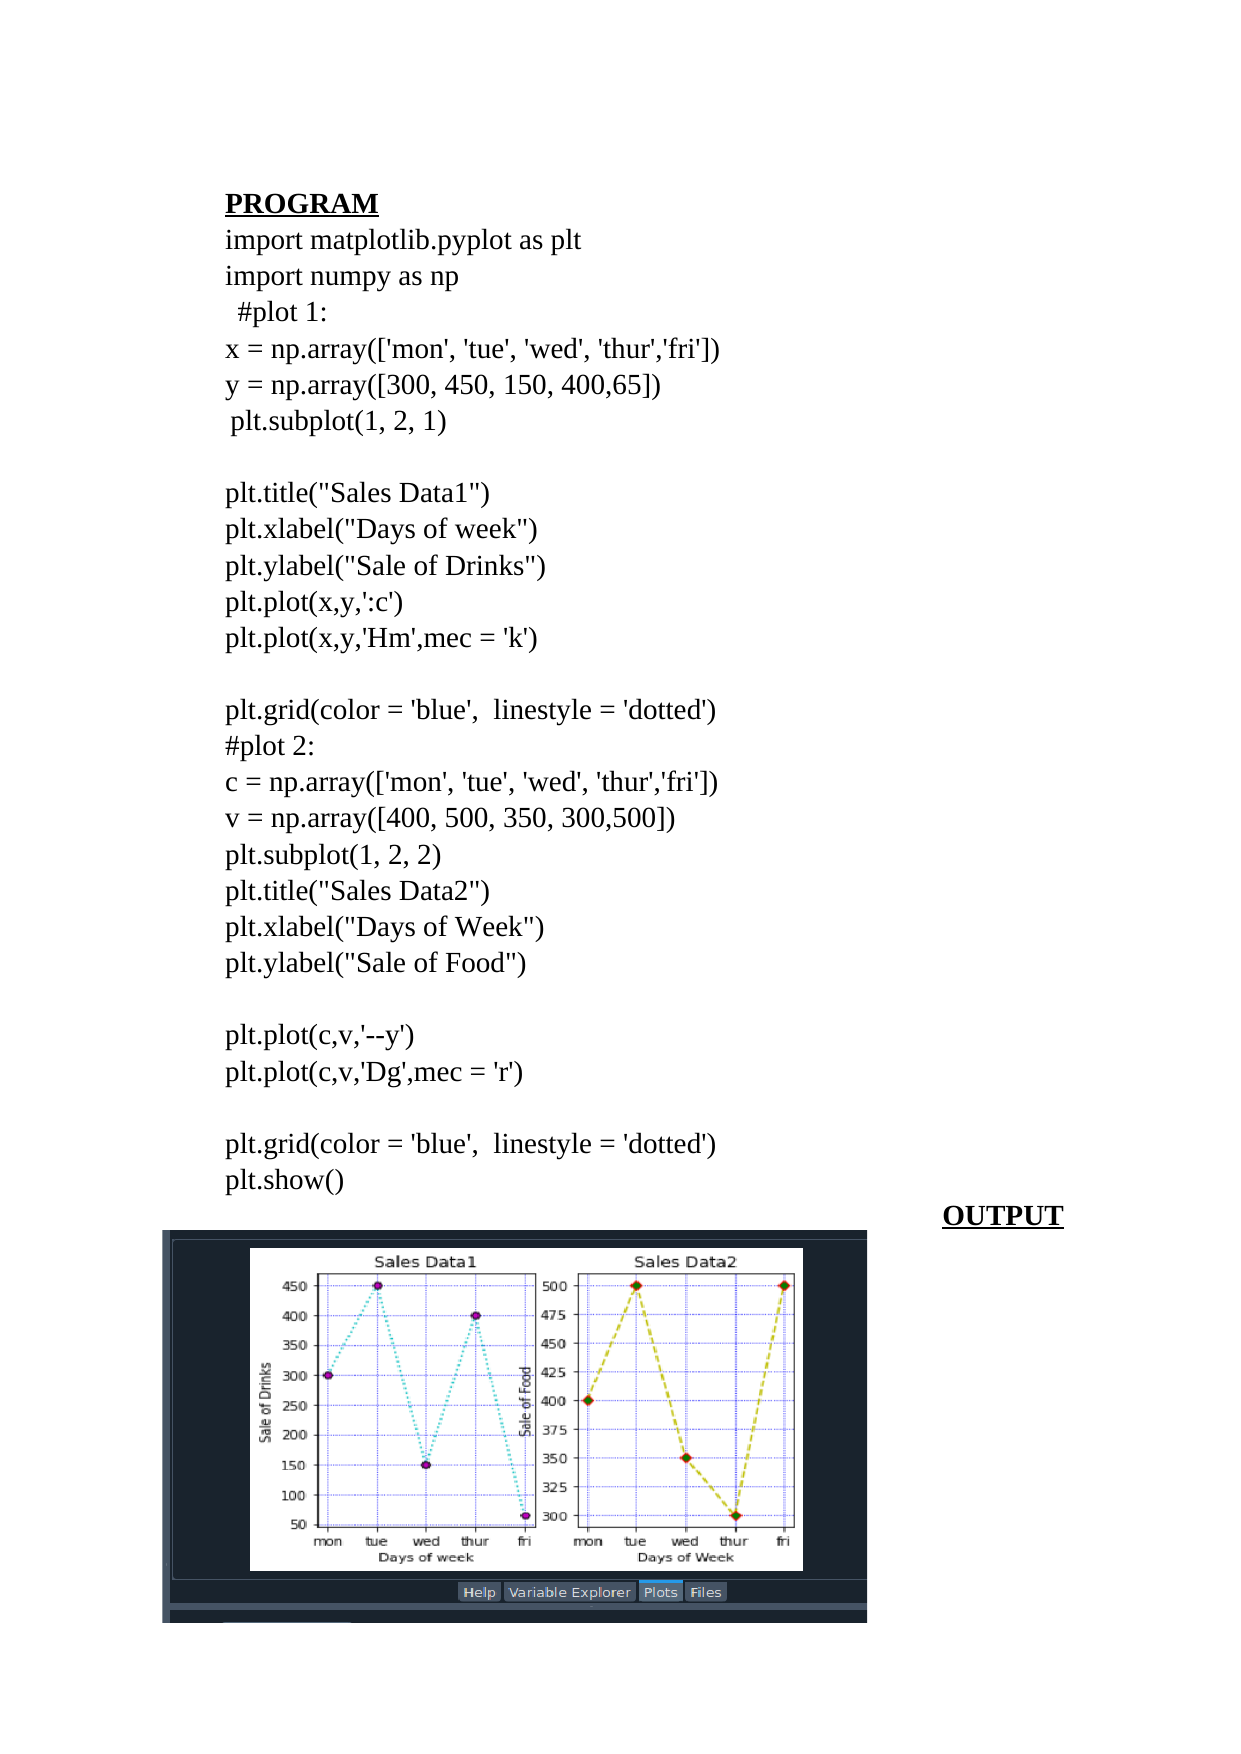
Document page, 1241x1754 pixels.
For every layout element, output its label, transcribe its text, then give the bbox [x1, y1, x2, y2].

list OUTPUT [225, 1198, 1090, 1232]
list plt.ylabel("Sale of Drinks") [225, 548, 1090, 581]
list plt.plot(x,y,':c') [225, 584, 1090, 617]
list plt.grid(color = 'blue', linestyle = 'dotted') [225, 1126, 1090, 1159]
list plt.ylabel("Sale of Food") [225, 945, 1090, 979]
list PROGRAM [225, 186, 1090, 220]
list plt.plot(c,v,'Dg',mec = 'r') [225, 1054, 1090, 1087]
list c = np.array(['mon', 'tue', 'wed', 'thur','fri']) [225, 764, 1090, 798]
list plt.xlabel("Days of week") [225, 511, 1090, 545]
list y = np.array([300, 450, 150, 400,65]) [225, 367, 1090, 400]
list plt.plot(x,y,'Hm',mec = 'k') [225, 620, 1090, 653]
list x = np.array(['mon', 'tue', 'wed', 'thur','fri']) [225, 331, 1090, 364]
list import matplotlib.pyplot as plt [225, 222, 1090, 256]
picture [694, 1230, 868, 1623]
list #plot 1: [150, 294, 1090, 328]
list plt.title("Sales Data2") [225, 873, 1090, 906]
list plt.xlabel("Days of Week") [225, 909, 1090, 943]
list plt.subplot(1, 2, 1) [150, 403, 1090, 437]
list #plot 2: [225, 728, 1090, 762]
list plt.title("Sales Data1") [225, 475, 1090, 509]
list v = np.array([400, 500, 350, 300,500]) [225, 801, 1090, 834]
list plt.grid(color = 'blue', linestyle = 'dotted') [225, 692, 1090, 726]
list plt.show() [225, 1162, 1090, 1196]
list import numpy as np [225, 258, 1090, 292]
list plt.plot(c,v,'--y') [225, 1017, 1090, 1051]
list plt.subplot(1, 2, 2) [225, 837, 1090, 870]
